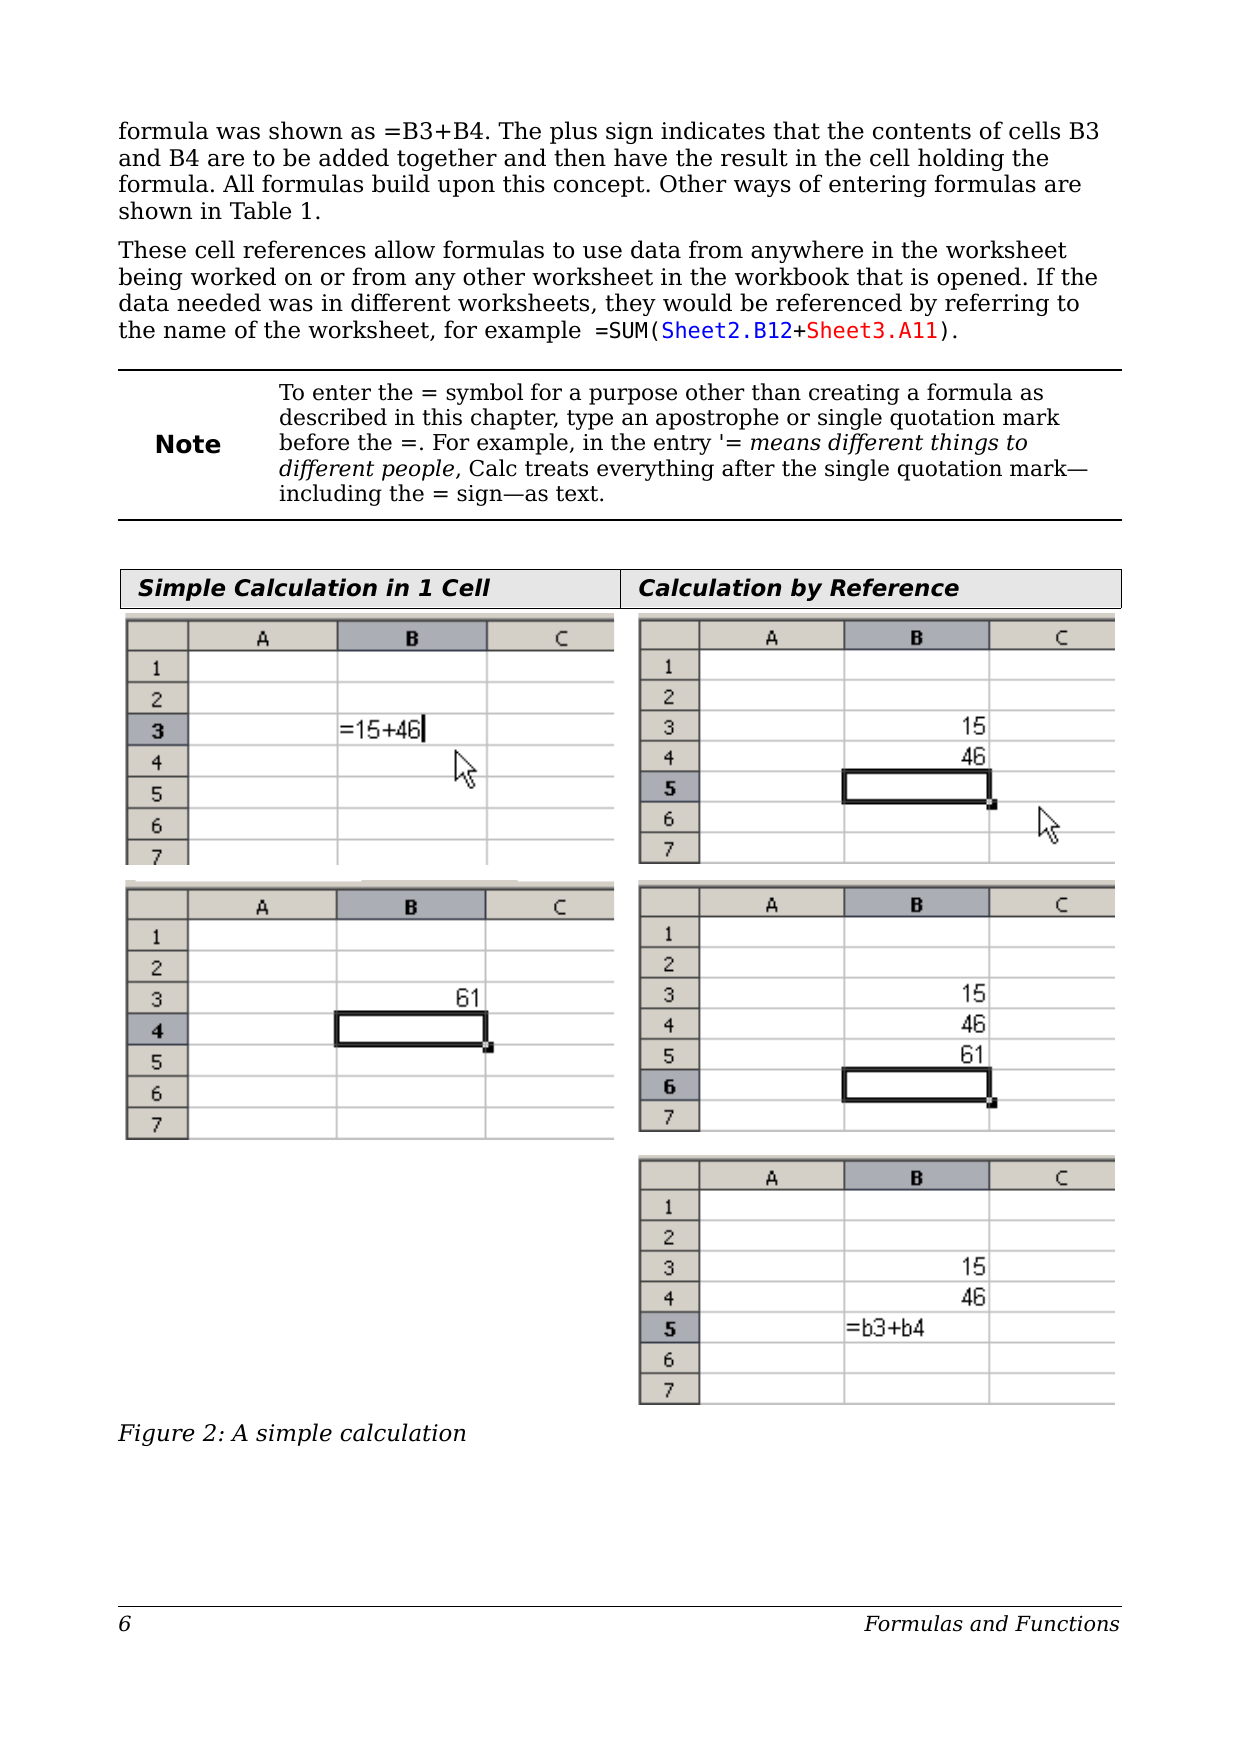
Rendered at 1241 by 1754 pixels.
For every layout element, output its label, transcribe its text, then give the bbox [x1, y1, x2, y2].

table_header Note [118, 371, 257, 519]
table_header To enter the = symbol for a purpose other than creating a formula as described in this chapter, type an apostrophe or single quotation mark before the =. For example, in the entry '= means different things to different people, Calc treats everything after the single quotation mark—including the = sign—as text. [258, 371, 1122, 519]
table_cell [620, 875, 1121, 1150]
text These cell references allow formulas to use data from anywhere in the worksheet being worked on or from any other worksheet in the workbook that is opened. If the data needed was in different worksheets, they would be referenced by referring to the name of the worksheet, for example =SUM(Sheet2.B12+Sheet3.A11). [118, 237, 1122, 344]
table_header Simple Calculation in 1 Cell [121, 570, 620, 607]
table_cell [120, 609, 620, 875]
table_cell [620, 609, 1121, 875]
table_cell [120, 875, 620, 1150]
text Figure 2: A simple calculation [118, 1421, 1122, 1447]
picture [638, 880, 1115, 1132]
picture [638, 1155, 1115, 1405]
table_cell [120, 1150, 620, 1414]
picture [125, 880, 615, 1140]
table_cell [620, 1150, 1121, 1414]
text formula was shown as =B3+B4. The plus sign indicates that the contents of cells B3 and B4 are to be added together and then have the result in the cell holding the formula. All formulas build upon this concept. Other ways of entering formulas are shown in Table 1. [118, 118, 1122, 225]
table_header Calculation by Reference [621, 570, 1121, 607]
picture [638, 613, 1115, 864]
picture [125, 613, 615, 865]
